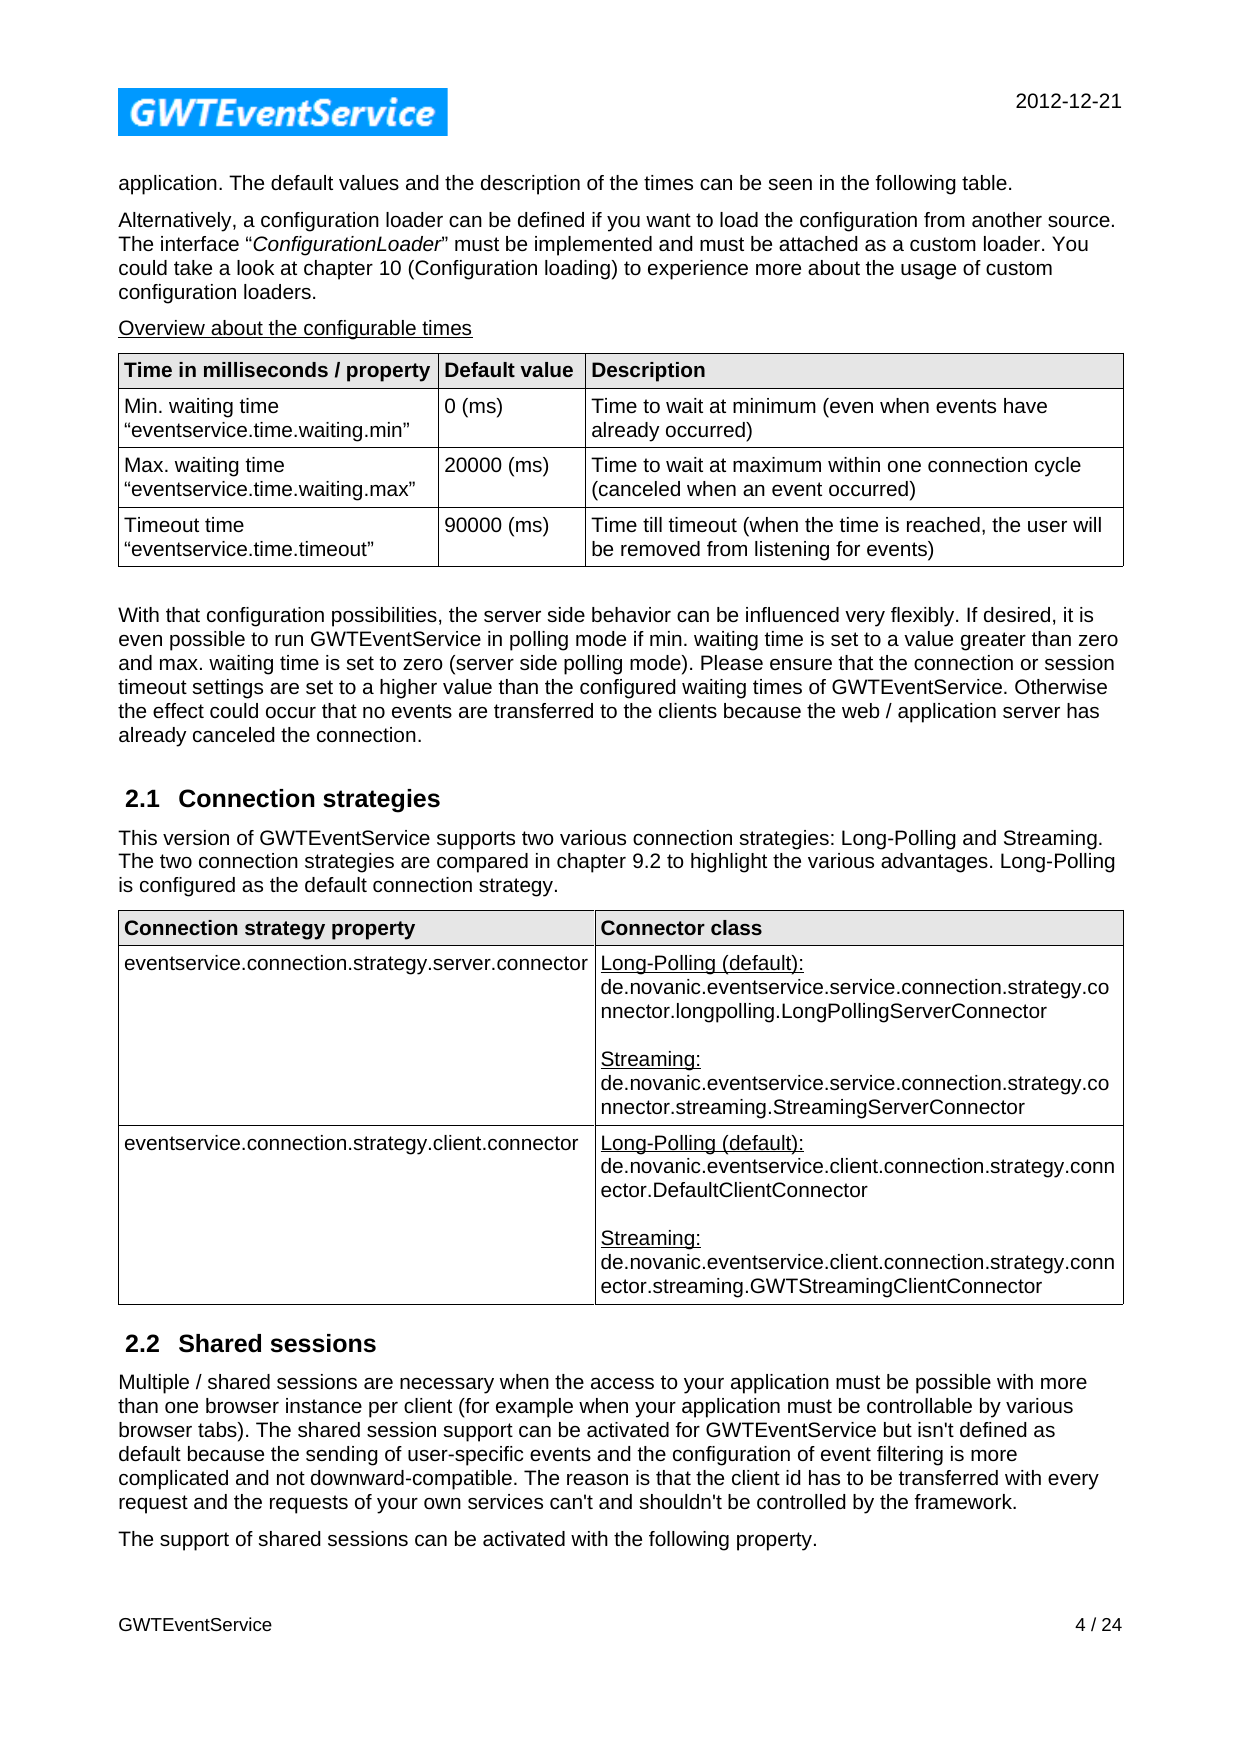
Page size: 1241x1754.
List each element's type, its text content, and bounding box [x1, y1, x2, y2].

table_header Default value [439, 354, 585, 388]
table_cell eventservice.connection.strategy.server.connector [119, 946, 594, 1125]
table_cell Long-Polling (default): de.novanic.eventservice.client.connection.strategy.connector.DefaultClientConnector Streaming: de.novanic.eventservice.client.connection.strategy.connector.streaming.GWTStreamingClientConnector [596, 1126, 1123, 1304]
table_header Description [586, 354, 1123, 388]
table_header Time in milliseconds / property [119, 354, 438, 388]
text Overview about the configurable times [118, 316, 1122, 340]
table_cell Time till timeout (when the time is reached, the user will be removed from listening for events) [586, 508, 1123, 566]
text With that configuration possibilities, the server side behavior can be influenced very flexibly. If desired, it is even possible to run GWTEventService in polling mode if min. waiting time is set to a value greater than zero and max. waiting time is set to zero (server side polling mode). Please ensure that the connection or session timeout settings are set to a higher value than the configured waiting times of GWTEventService. Otherwise the effect could occur that no events are transferred to the clients because the web / application server has already canceled the connection. [118, 603, 1122, 747]
table_cell Min. waiting time “eventservice.time.waiting.min” [119, 389, 438, 447]
table_cell 90000 (ms) [439, 508, 585, 566]
table_cell 20000 (ms) [439, 448, 585, 507]
table_header Connection strategy property [119, 911, 594, 945]
table_header Connector class [596, 911, 1123, 945]
table_cell 0 (ms) [439, 389, 585, 447]
text Multiple / shared sessions are necessary when the access to your application must be possible with more than one browser instance per client (for example when your application must be controllable by various browser tabs). The shared session support can be activated for GWTEventService but isn't defined as default because the sending of user-specific events and the configuration of event filtering is more complicated and not downward-compatible. The reason is that the client id has to be transferred with every request and the requests of your own services can't and shouldn't be controlled by the framework. [118, 1370, 1122, 1514]
text The support of shared sessions can be activated with the following property. [118, 1526, 1122, 1550]
text application. The default values and the description of the times can be seen in the following table. [118, 171, 1122, 195]
subtitle Connection strategies [118, 784, 1122, 813]
table_cell Time to wait at minimum (even when events have already occurred) [586, 389, 1123, 447]
table_cell Timeout time “eventservice.time.timeout” [119, 508, 438, 566]
table_cell Long-Polling (default): de.novanic.eventservice.service.connection.strategy.connector.longpolling.LongPollingServerConnector Streaming: de.novanic.eventservice.service.connection.strategy.connector.streaming.StreamingServerConnector [596, 946, 1123, 1125]
picture [118, 88, 448, 136]
table_cell eventservice.connection.strategy.client.connector [119, 1126, 594, 1304]
text This version of GWTEventService supports two various connection strategies: Long-Polling and Streaming. The two connection strategies are compared in chapter 9.2 to highlight the various advantages. Long-Polling is configured as the default connection strategy. [118, 825, 1122, 897]
table_cell Max. waiting time “eventservice.time.waiting.max” [119, 448, 438, 507]
text Alternatively, a configuration loader can be defined if you want to load the configuration from another source. The interface “ConfigurationLoader” must be implemented and must be attached as a custom loader. You could take a look at chapter 10 (Configuration loading) to experience more about the usage of custom configuration loaders. [118, 208, 1122, 303]
subtitle Shared sessions [118, 1329, 1122, 1358]
table_cell Time to wait at maximum within one connection cycle (canceled when an event occurred) [586, 448, 1123, 507]
